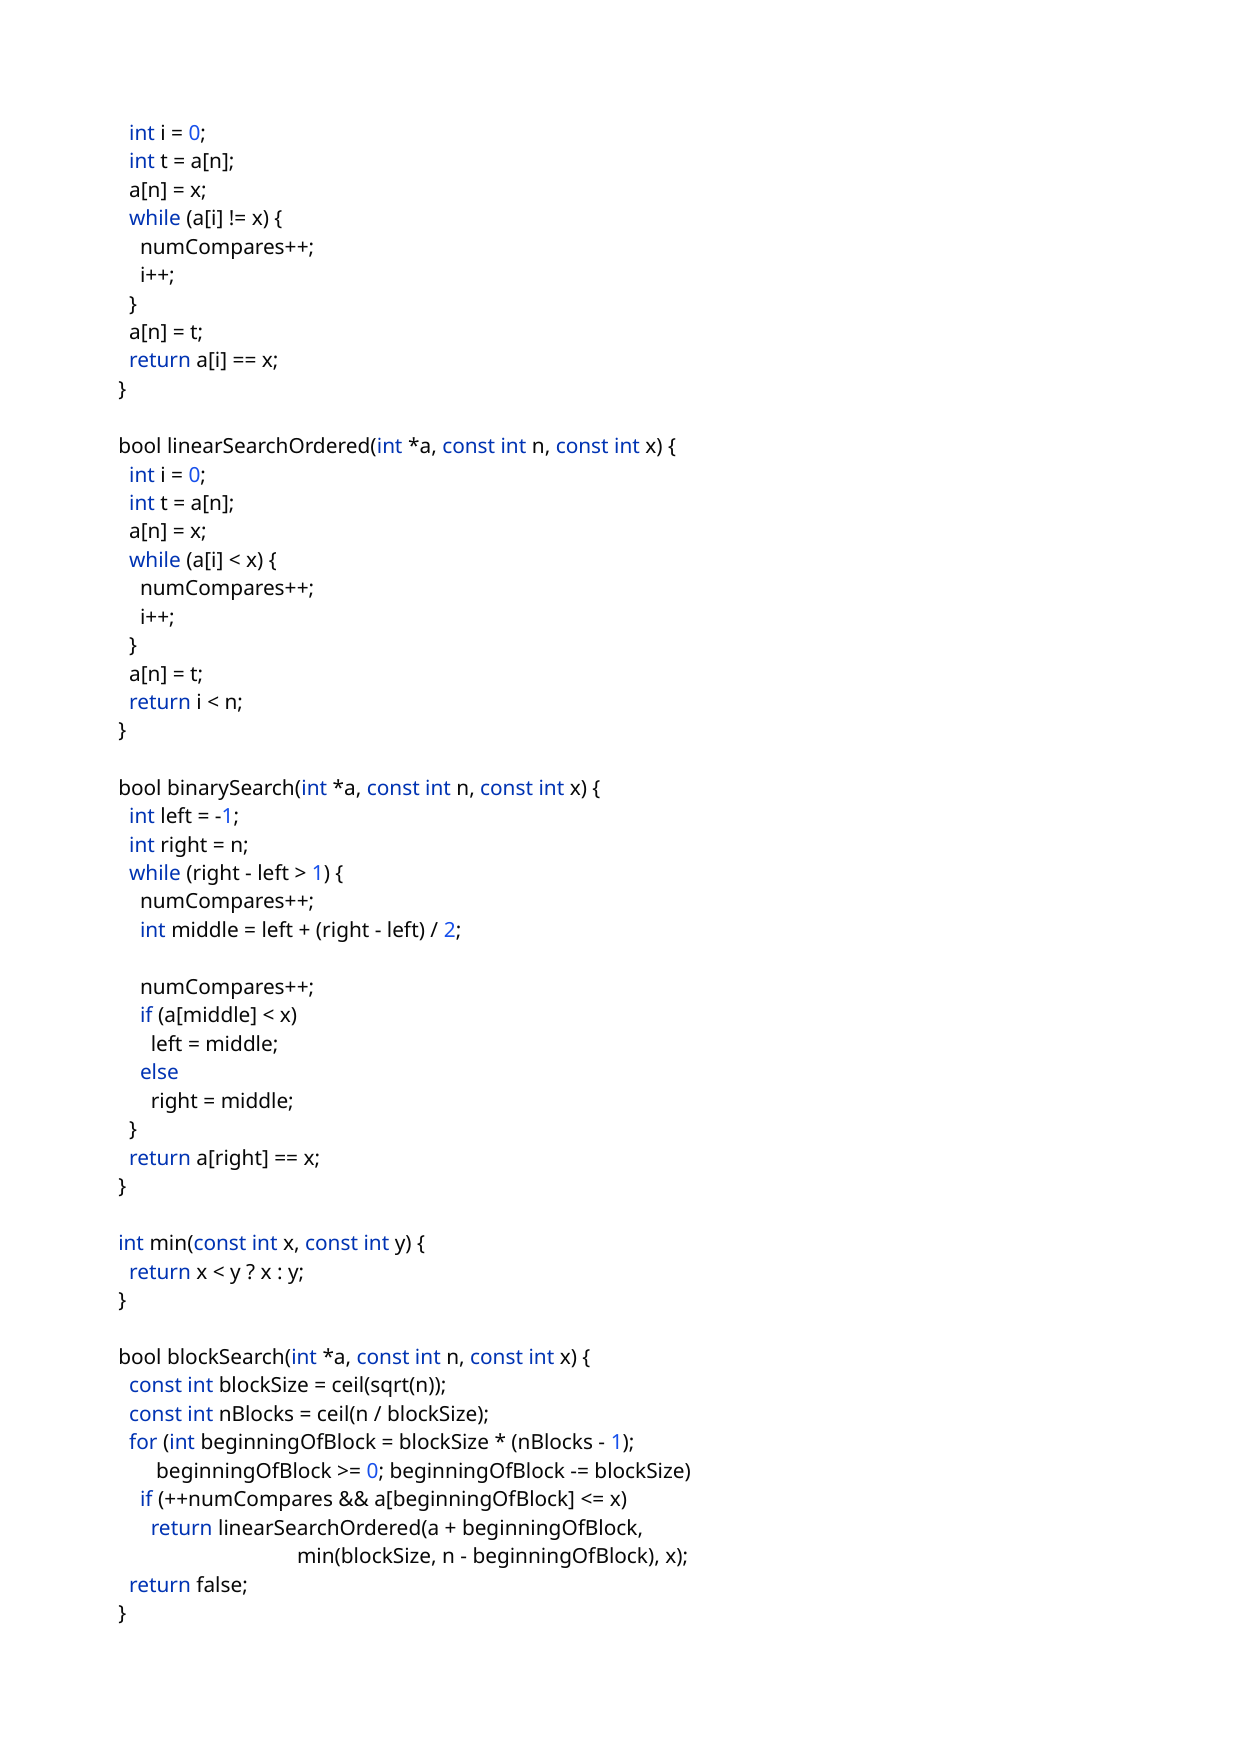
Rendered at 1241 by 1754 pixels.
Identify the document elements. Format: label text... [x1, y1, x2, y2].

text int i = 0; int t = a[n]; a[n] = x; while (a[i] != x) { numCompares++; i++; } a[n] = t; return a[i] == x; } bool linearSearchOrdered(int *a, const int n, const int x) { int i = 0; int t = a[n]; a[n] = x; while (a[i] < x) { numCompares++; i++; } a[n] = t; return i < n; } bool binarySearch(int *a, const int n, const int x) { int left = -1; int right = n; while (right - left > 1) { numCompares++; int middle = left + (right - left) / 2; numCompares++; if (a[middle] < x) left = middle; else right = middle; } return a[right] == x; } int min(const int x, const int y) { return x < y ? x : y; } bool blockSearch(int *a, const int n, const int x) { const int blockSize = ceil(sqrt(n)); const int nBlocks = ceil(n / blockSize); for (int beginningOfBlock = blockSize * (nBlocks - 1); beginningOfBlock >= 0; beginningOfBlock -= blockSize) if (++numCompares && a[beginningOfBlock] <= x) return linearSearchOrdered(a + beginningOfBlock, min(blockSize, n - beginningOfBlock), x); return false; } [118, 118, 1017, 1627]
